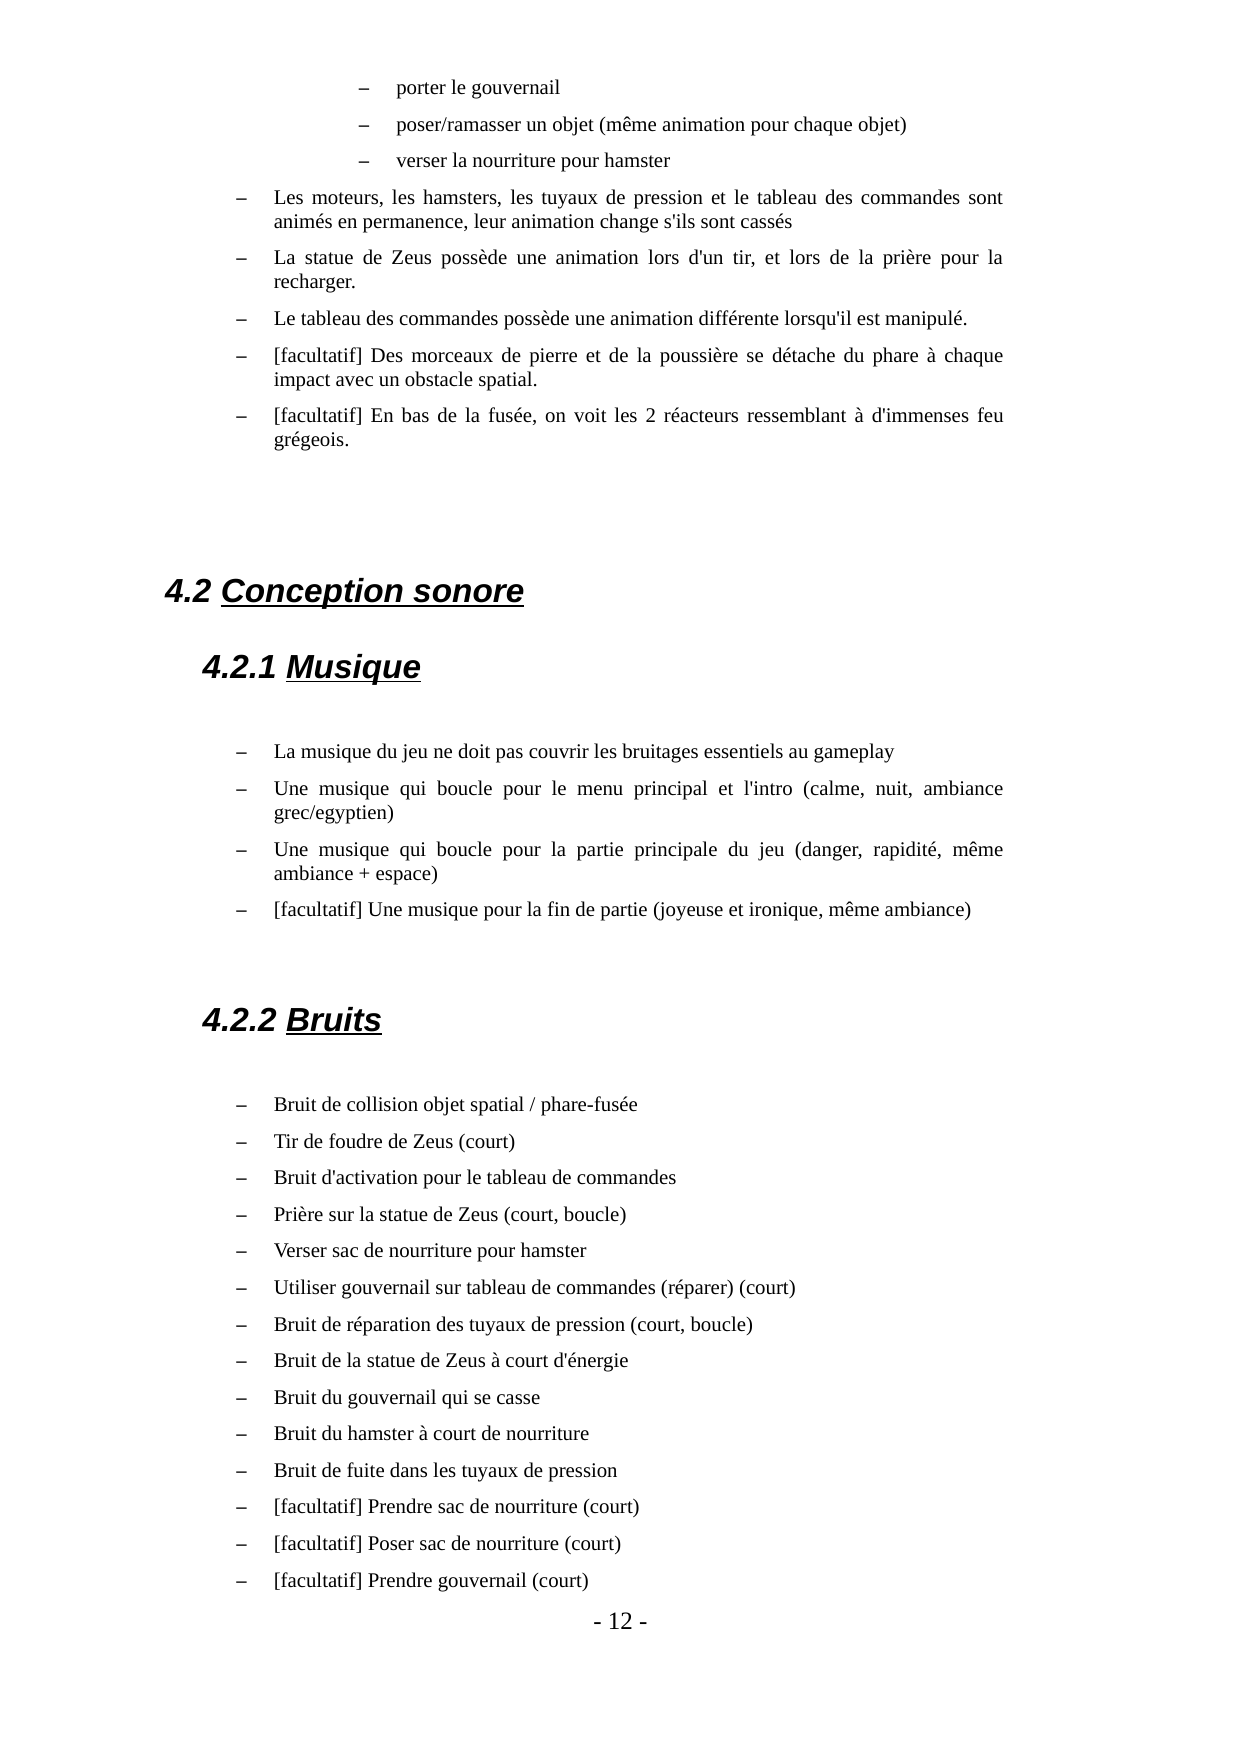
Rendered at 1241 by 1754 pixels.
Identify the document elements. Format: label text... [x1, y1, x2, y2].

list La musique du jeu ne doit pas couvrir les bruitages essentiels au gameplay [236, 739, 1005, 763]
list Prière sur la statue de Zeus (court, boucle) [236, 1202, 1005, 1226]
list Bruit du gouvernail qui se casse [236, 1385, 1005, 1409]
list Utiliser gouvernail sur tableau de commandes (réparer) (court) [236, 1275, 1005, 1299]
list [facultatif] En bas de la fusée, on voit les 2 réacteurs ressemblant à d'immenses feu grégeois. [236, 403, 1005, 451]
list Tir de foudre de Zeus (court) [236, 1129, 1005, 1153]
list Une musique qui boucle pour la partie principale du jeu (danger, rapidité, même ambiance + espace) [236, 837, 1005, 885]
list verser la nourriture pour hamster [358, 148, 1005, 172]
list [facultatif] Poser sac de nourriture (court) [236, 1531, 1005, 1555]
list Bruit de fuite dans les tuyaux de pression [236, 1458, 1005, 1482]
list Les moteurs, les hamsters, les tuyaux de pression et le tableau des commandes sont animés en permanence, leur animation change s'ils sont cassés [236, 185, 1005, 233]
list Bruit du hamster à court de nourriture [236, 1421, 1005, 1445]
list La statue de Zeus possède une animation lors d'un tir, et lors de la prière pour la recharger. [236, 245, 1005, 293]
subtitle Bruits [193, 1000, 1122, 1038]
list Bruit d'activation pour le tableau de commandes [236, 1165, 1005, 1189]
list [facultatif] Prendre sac de nourriture (court) [236, 1494, 1005, 1518]
subtitle Conception sonore [156, 571, 1122, 610]
list Bruit de collision objet spatial / phare-fusée [236, 1092, 1005, 1116]
list porter le gouvernail [358, 75, 1005, 99]
list [facultatif] Une musique pour la fin de partie (joyeuse et ironique, même ambiance) [236, 897, 1005, 921]
subtitle Musique [193, 647, 1122, 686]
list Une musique qui boucle pour le menu principal et l'intro (calme, nuit, ambiance grec/egyptien) [236, 776, 1005, 824]
list Bruit de la statue de Zeus à court d'énergie [236, 1348, 1005, 1372]
list Le tableau des commandes possède une animation différente lorsqu'il est manipulé. [236, 306, 1005, 330]
list [facultatif] Prendre gouvernail (court) [236, 1567, 1005, 1592]
list [facultatif] Des morceaux de pierre et de la poussière se détache du phare à chaque impact avec un obstacle spatial. [236, 342, 1005, 391]
list poser/ramasser un objet (même animation pour chaque objet) [358, 112, 1005, 136]
list Bruit de réparation des tuyaux de pression (court, boucle) [236, 1312, 1005, 1336]
list Verser sac de nourriture pour hamster [236, 1238, 1005, 1262]
